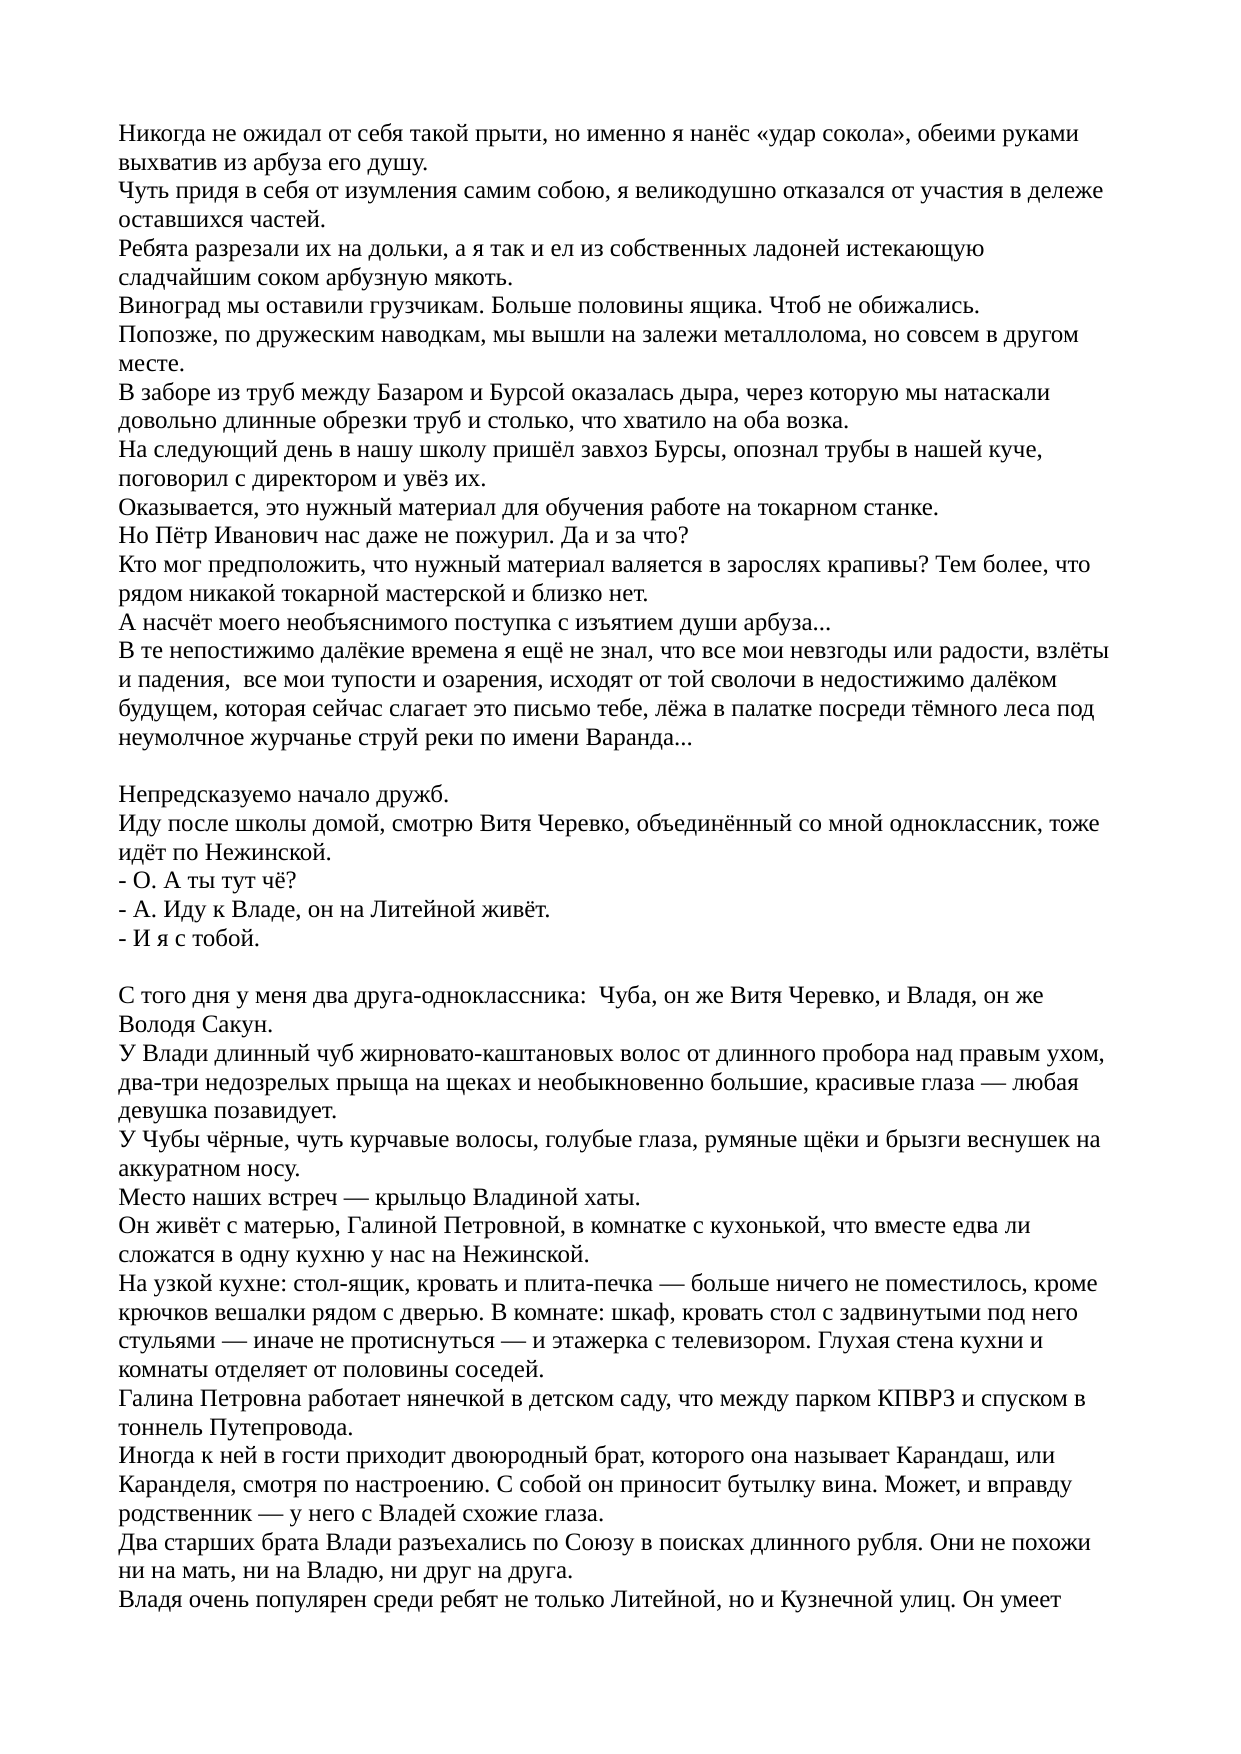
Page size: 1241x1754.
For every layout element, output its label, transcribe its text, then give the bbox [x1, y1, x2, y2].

text В заборе из труб между Базаром и Бурсой оказалась дыра, через которую мы натаскали довольно длинные обрезки труб и столько, что хватило на оба возка. [118, 377, 1122, 434]
text Виноград мы оставили грузчикам. Больше половины ящика. Чтоб не обижались. [118, 291, 1122, 319]
text - А. Иду к Владе, он на Литейной живёт. [118, 894, 1122, 923]
text Ребята разрезали их на дольки, а я так и ел из собственных ладоней истекающую сладчайшим соком арбузную мякоть. [118, 233, 1122, 291]
text Никогда не ожидал от себя такой прыти, но именно я нанёс «удар сокола», обеими руками выхватив из арбуза его душу. [118, 118, 1122, 176]
text Два старших брата Влади разъехались по Союзу в поисках длинного рубля. Они не похожи ни на мать, ни на Владю, ни друг на друга. [118, 1527, 1122, 1584]
text Иду после школы домой, смотрю Витя Черевко, объединённый со мной одноклассник, тоже идёт по Нежинской. [118, 808, 1122, 866]
text Оказывается, это нужный материал для обучения работе на токарном станке. [118, 492, 1122, 521]
text Попозже, по дружеским наводкам, мы вышли на залежи металлолома, но совсем в другом месте. [118, 319, 1122, 377]
text На узкой кухне: стол-ящик, кровать и плита-печка — больше ничего не поместилось, кроме крючков вешалки рядом с дверью. В комнате: шкаф, кровать стол с задвинутыми под него стульями — иначе не протиснуться — и этажерка с телевизором. Глухая стена кухни и комнаты отделяет от половины соседей. [118, 1268, 1122, 1383]
text На следующий день в нашу школу пришёл завхоз Бурсы, опознал трубы в нашей куче, поговорил с директором и увёз их. [118, 434, 1122, 492]
text С того дня у меня два друга-одноклассника: Чуба, он же Витя Черевко, и Владя, он же Володя Сакун. [118, 981, 1122, 1038]
text Место наших встреч — крыльцо Владиной хаты. [118, 1182, 1122, 1211]
text У Влади длинный чуб жирновато-каштановых волос от длинного пробора над правым ухом, два-три недозрелых прыща на щеках и необыкновенно большие, красивые глаза — любая девушка позавидует. [118, 1038, 1122, 1124]
text Владя очень популярен среди ребят не только Литейной, но и Кузнечной улиц. Он умеет [118, 1584, 1122, 1613]
text Но Пётр Иванович нас даже не пожурил. Да и за что? [118, 521, 1122, 549]
text А насчёт моего необъяснимого поступка с изъятием души арбуза... [118, 607, 1122, 636]
text Непредсказуемо начало дружб. [118, 779, 1122, 808]
text Иногда к ней в гости приходит двоюродный брат, которого она называет Карандаш, или Каранделя, смотря по настроению. С собой он приносит бутылку вина. Может, и вправду родственник — у него с Владей схожие глаза. [118, 1441, 1122, 1527]
text Галина Петровна работает нянечкой в детском саду, что между парком КПВРЗ и спуском в тоннель Путепровода. [118, 1383, 1122, 1441]
text - И я с тобой. [118, 923, 1122, 952]
text Кто мог предположить, что нужный материал валяется в зарослях крапивы? Тем более, что рядом никакой токарной мастерской и близко нет. [118, 549, 1122, 607]
text Чуть придя в себя от изумления самим собою, я великодушно отказался от участия в дележе оставшихся частей. [118, 176, 1122, 233]
text Он живёт с матерью, Галиной Петровной, в комнатке с кухонькой, что вместе едва ли сложатся в одну кухню у нас на Нежинской. [118, 1211, 1122, 1268]
text В те непостижимо далёкие времена я ещё не знал, что все мои невзгоды или радости, взлёты и падения, все мои тупости и озарения, исходят от той сволочи в недостижимо далёком будущем, которая сейчас слагает это письмо тебе, лёжа в палатке посреди тёмного леса под неумолчное журчанье струй реки по имени Варанда... [118, 636, 1122, 751]
text - О. А ты тут чё? [118, 866, 1122, 894]
text У Чубы чёрные, чуть курчавые волосы, голубые глаза, румяные щёки и брызги веснушек на аккуратном носу. [118, 1124, 1122, 1182]
